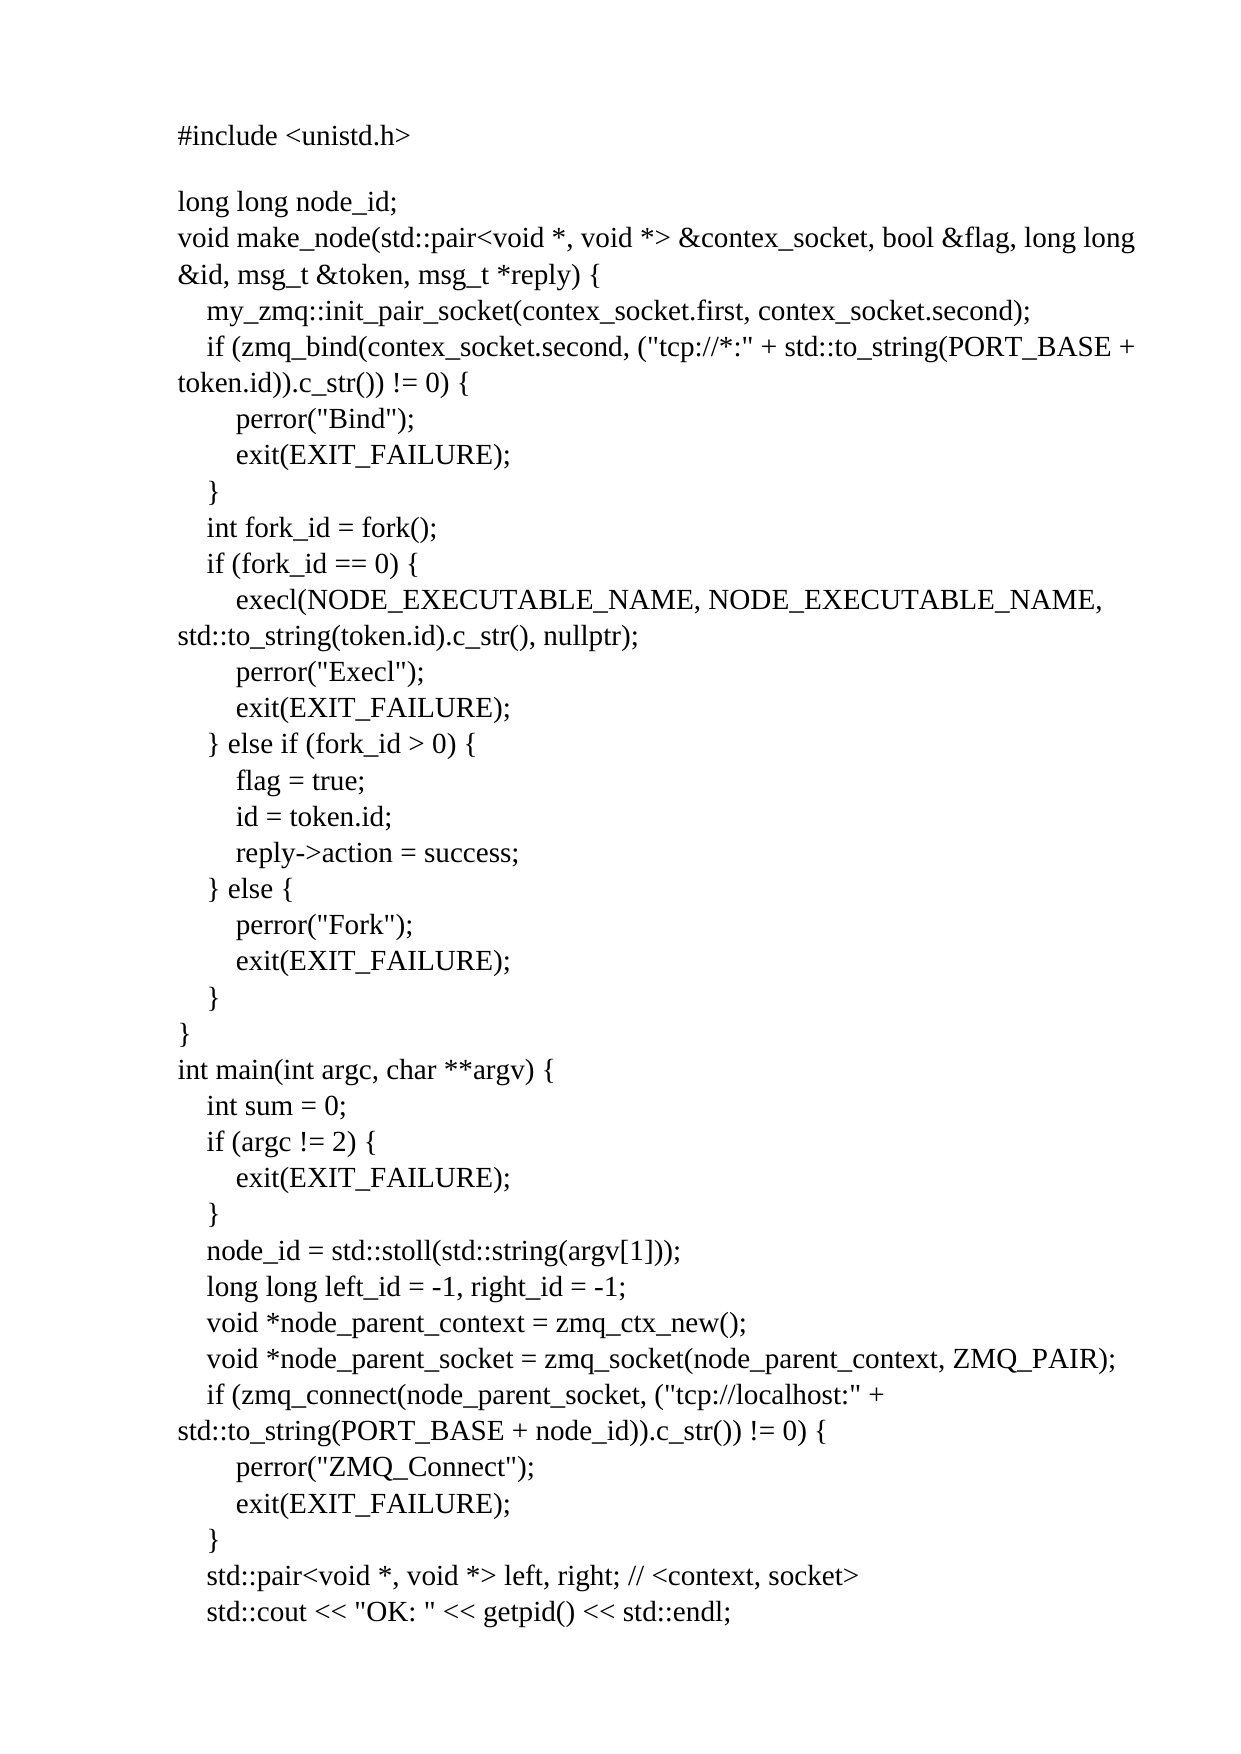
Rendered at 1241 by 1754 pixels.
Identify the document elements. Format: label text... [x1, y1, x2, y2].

text if (argc != 2) { [177, 1124, 1152, 1158]
text int fork_id = fork(); [177, 510, 1152, 543]
text exit(EXIT_FAILURE); [177, 1486, 1152, 1519]
text if (fork_id == 0) { [177, 546, 1152, 579]
text execl(NODE_EXECUTABLE_NAME, NODE_EXECUTABLE_NAME, std::to_string(token.id).c_str(), nullptr); [177, 582, 1152, 652]
text perror("Fork"); [177, 907, 1152, 941]
text #include <unistd.h> [177, 118, 1152, 152]
text exit(EXIT_FAILURE); [177, 1160, 1152, 1194]
text exit(EXIT_FAILURE); [177, 943, 1152, 977]
text std::cout << "OK: " << getpid() << std::endl; [177, 1594, 1152, 1628]
text if (zmq_connect(node_parent_socket, ("tcp://localhost:" + std::to_string(PORT_BASE + node_id)).c_str()) != 0) { [177, 1377, 1152, 1447]
text perror("Bind"); [177, 401, 1152, 435]
text node_id = std::stoll(std::string(argv[1])); [177, 1233, 1152, 1266]
text if (zmq_bind(contex_socket.second, ("tcp://*:" + std::to_string(PORT_BASE + token.id)).c_str()) != 0) { [177, 329, 1152, 399]
text } [177, 1522, 1152, 1555]
text flag = true; [177, 763, 1152, 796]
text int main(int argc, char **argv) { [177, 1052, 1152, 1086]
text int sum = 0; [177, 1088, 1152, 1122]
text long long left_id = -1, right_id = -1; [177, 1269, 1152, 1302]
text } else if (fork_id > 0) { [177, 727, 1152, 760]
text perror("ZMQ_Connect"); [177, 1449, 1152, 1483]
text void *node_parent_socket = zmq_socket(node_parent_context, ZMQ_PAIR); [177, 1341, 1152, 1375]
text my_zmq::init_pair_socket(contex_socket.first, contex_socket.second); [177, 293, 1152, 326]
text exit(EXIT_FAILURE); [177, 691, 1152, 724]
text } [177, 980, 1152, 1013]
text id = token.id; [177, 799, 1152, 832]
text void *node_parent_context = zmq_ctx_new(); [177, 1305, 1152, 1338]
text void make_node(std::pair<void *, void *> &contex_socket, bool &flag, long long &id, msg_t &token, msg_t *reply) { [177, 221, 1152, 290]
text } else { [177, 871, 1152, 905]
text } [177, 1197, 1152, 1230]
text perror("Execl"); [177, 654, 1152, 688]
text exit(EXIT_FAILURE); [177, 437, 1152, 471]
text reply->action = success; [177, 835, 1152, 869]
text long long node_id; [177, 184, 1152, 218]
text } [177, 1016, 1152, 1049]
text } [177, 474, 1152, 507]
text std::pair<void *, void *> left, right; // <context, socket> [177, 1558, 1152, 1592]
